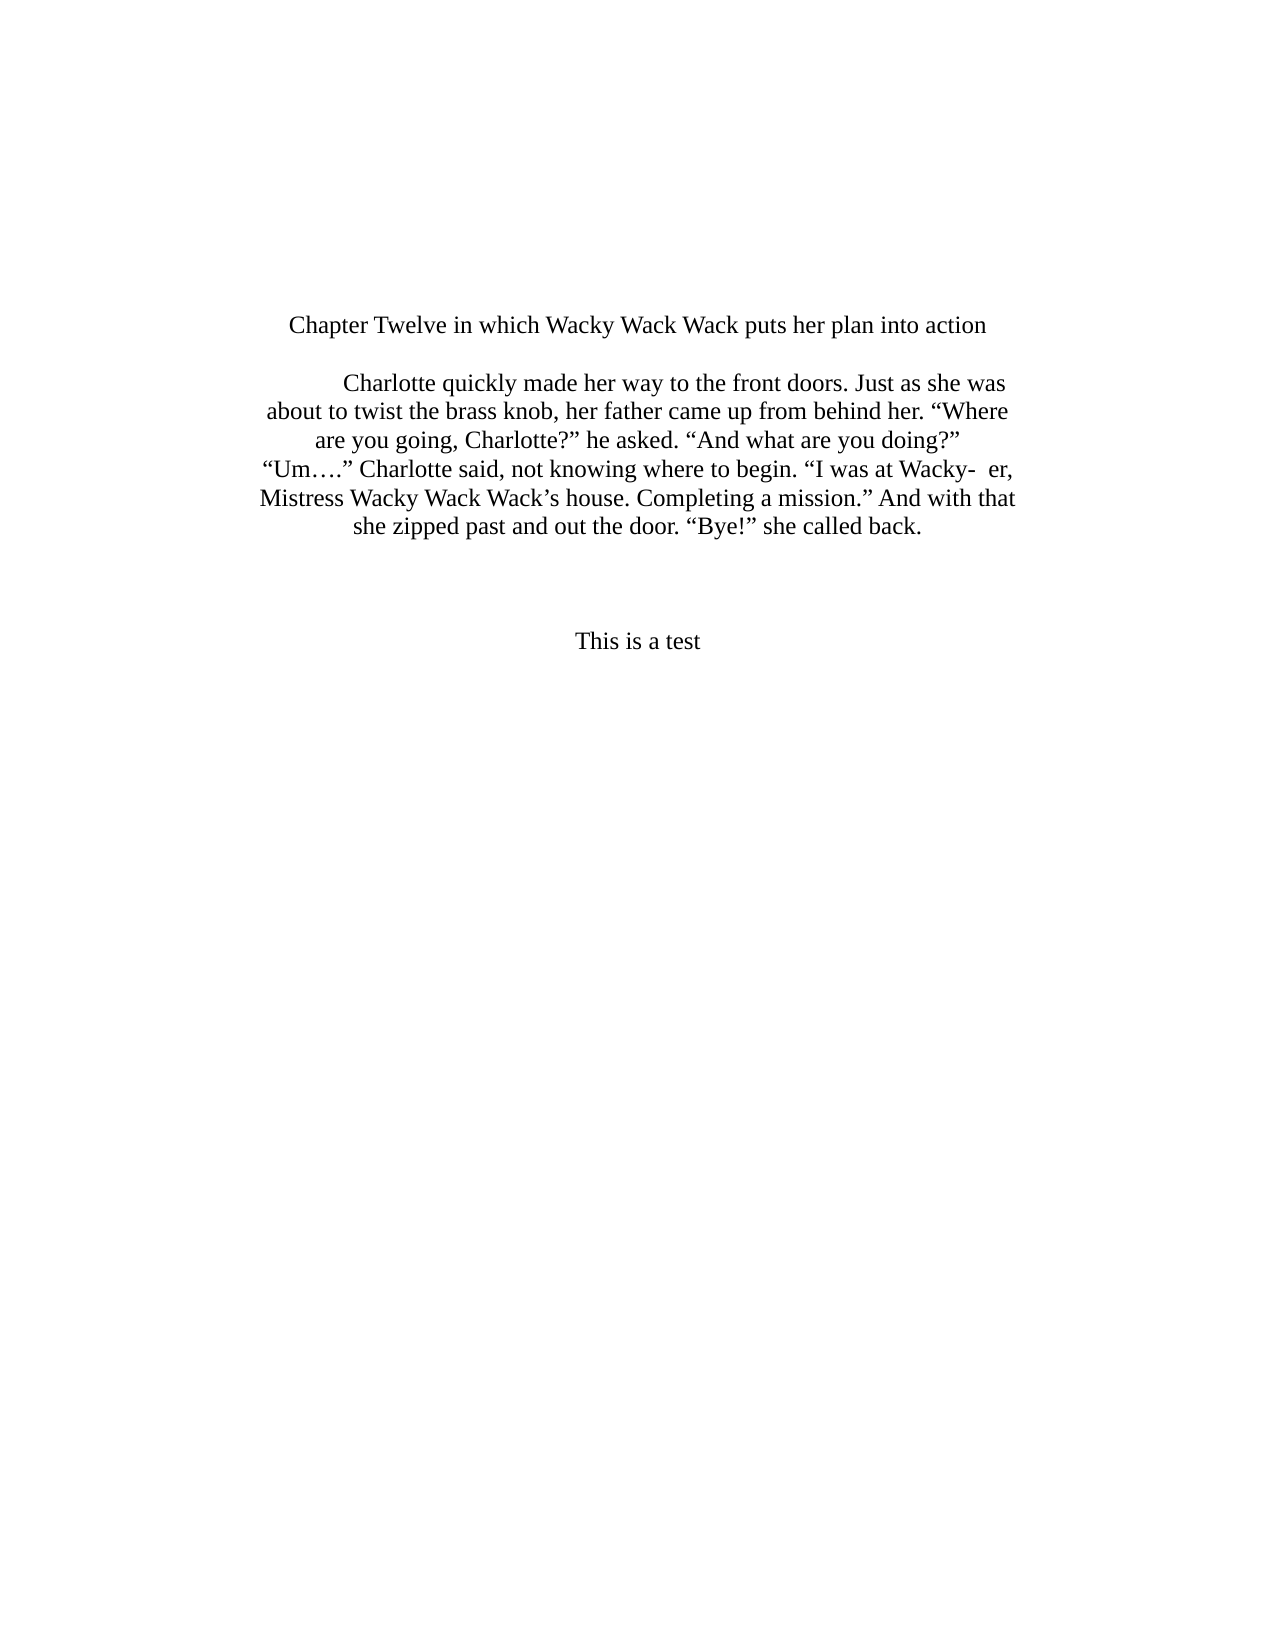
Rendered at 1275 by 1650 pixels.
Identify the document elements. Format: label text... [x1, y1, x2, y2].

text “Um….” Charlotte said, not knowing where to begin. “I was at Wacky- er, Mistress Wacky Wack Wack’s house. Completing a mission.” And with that she zipped past and out the door. “Bye!” she called back. [252, 454, 1023, 540]
text Charlotte quickly made her way to the front doors. Just as she was about to twist the brass knob, her father came up from behind her. “Where are you going, Charlotte?” he asked. “And what are you doing?” [252, 368, 1023, 454]
text Chapter Twelve in which Wacky Wack Wack puts her plan into action [252, 310, 1023, 339]
text This is a test [252, 626, 1023, 655]
